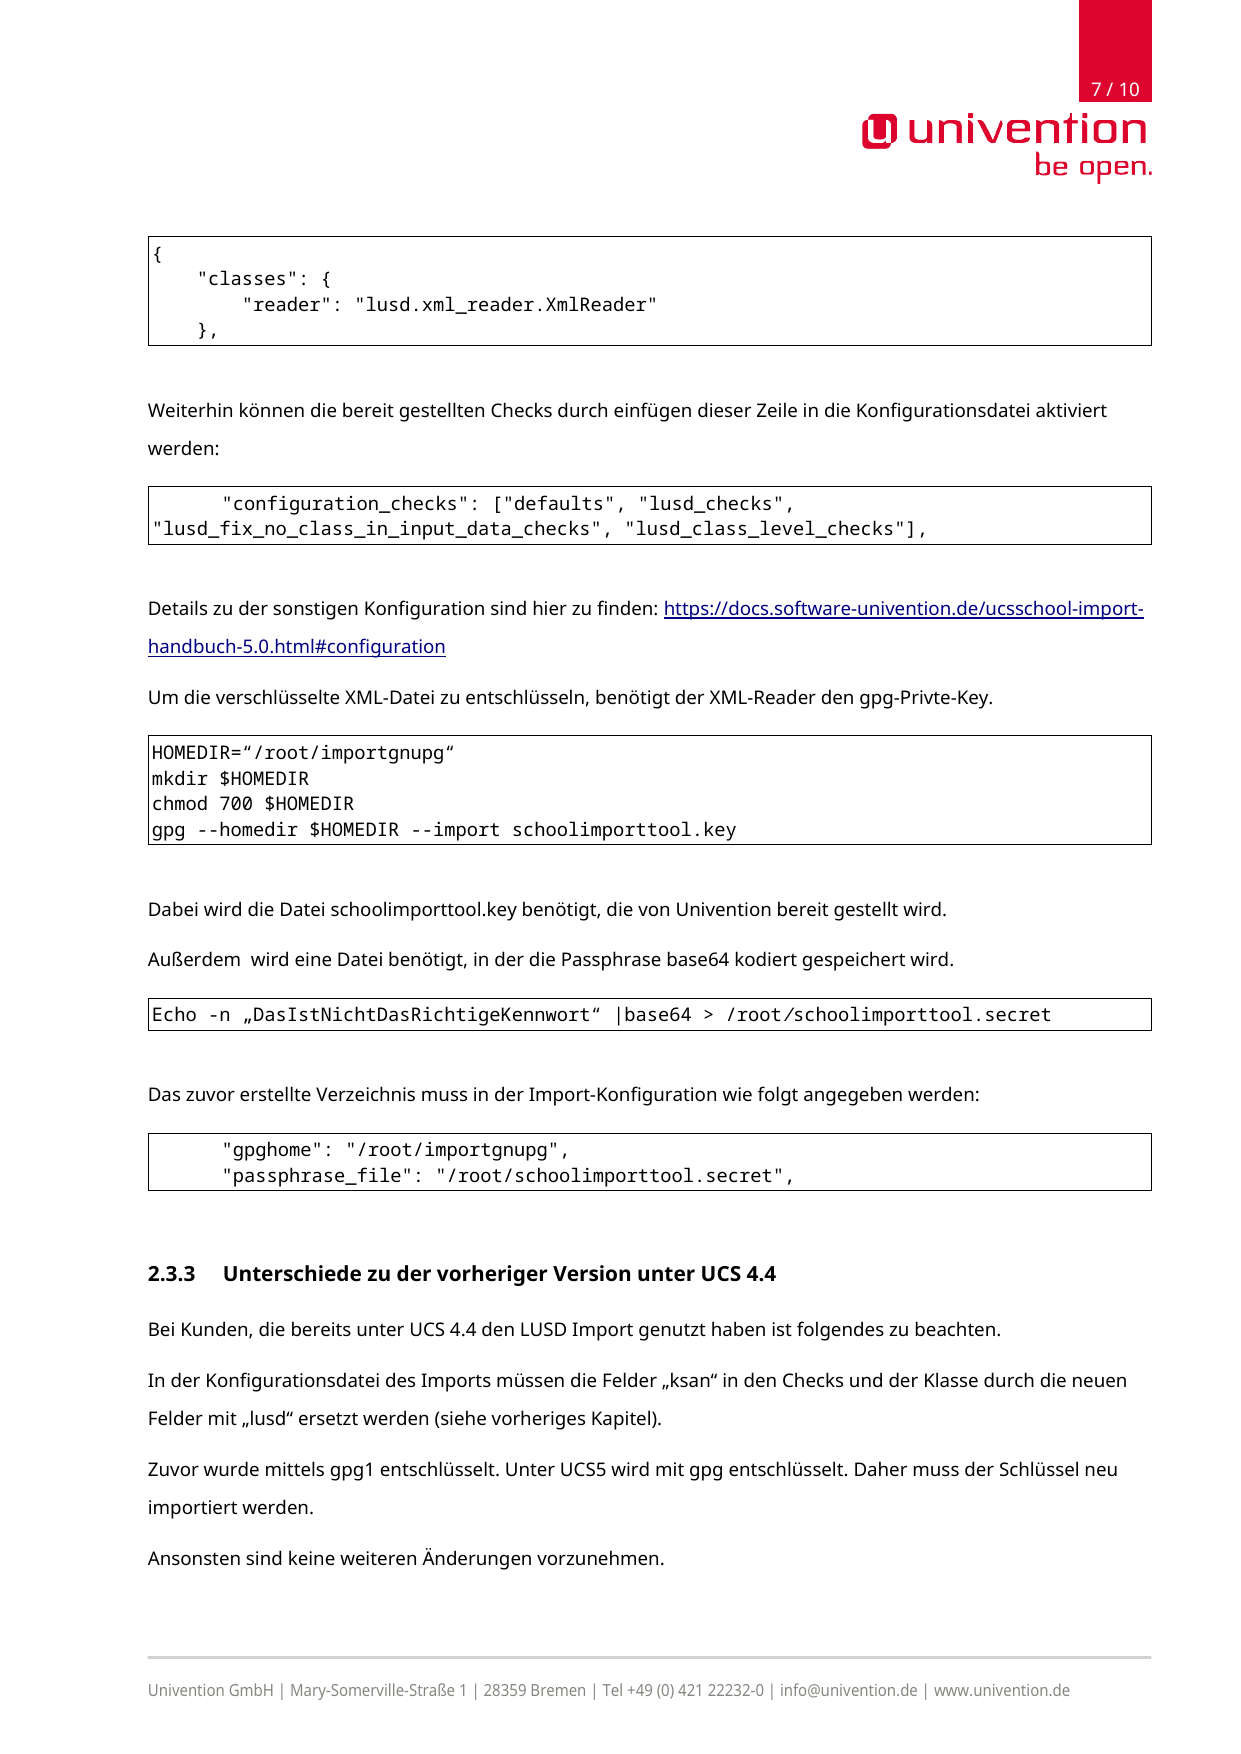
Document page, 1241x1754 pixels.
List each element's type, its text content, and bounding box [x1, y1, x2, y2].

text Dabei wird die Datei schoolimporttool.key benötigt, die von Univention bereit gestellt wird. [148, 896, 1152, 922]
text Um die verschlüsselte XML-Datei zu entschlüsseln, benötigt der XML-Reader den gpg-Privte-Key. [148, 684, 1152, 710]
text { [149, 237, 1151, 262]
text mkdir $HOMEDIR [149, 761, 1151, 786]
text chmod 700 $HOMEDIR [149, 786, 1151, 812]
text Ansonsten sind keine weiteren Änderungen vorzunehmen. [148, 1545, 1152, 1571]
text Außerdem wird eine Datei benötigt, in der die Passphrase base64 kodiert gespeichert wird. [148, 947, 1152, 972]
text "configuration_checks": ["defaults", "lusd_checks", "lusd_fix_no_class_in_input_data_checks", "lusd_class_level_checks"], [149, 487, 1151, 544]
picture [862, 113, 1152, 184]
text "reader": "lusd.xml_reader.XmlReader" [149, 287, 1151, 313]
text Bei Kunden, die bereits unter UCS 4.4 den LUSD Import genutzt haben ist folgendes zu beachten. [148, 1316, 1152, 1342]
text Echo -n „DasIstNichtDasRichtigeKennwort“ |base64 > /root/schoolimporttool.secret [149, 999, 1151, 1030]
text Zuvor wurde mittels gpg1 entschlüsselt. Unter UCS5 wird mit gpg entschlüsselt. Daher muss der Schlüssel neu importiert werden. [148, 1456, 1152, 1520]
text }, [149, 313, 1151, 345]
text HOMEDIR=“/root/importgnupg“ [149, 736, 1151, 761]
text "classes": { [149, 262, 1151, 287]
text "gpghome": "/root/importgnupg", [149, 1134, 1151, 1158]
text In der Konfigurationsdatei des Imports müssen die Felder „ksan“ in den Checks und der Klasse durch die neuen Felder mit „lusd“ ersetzt werden (siehe vorheriges Kapitel). [148, 1367, 1152, 1431]
subtitle Unterschiede zu der vorheriger Version unter UCS 4.4 [148, 1259, 1152, 1287]
text gpg --homedir $HOMEDIR --import schoolimporttool.key [149, 812, 1151, 844]
text "passphrase_file": "/root/schoolimporttool.secret", [149, 1158, 1151, 1190]
text Das zuvor erstellte Verzeichnis muss in der Import-Konfiguration wie folgt angegeben werden: [148, 1082, 1152, 1107]
text Details zu der sonstigen Konfiguration sind hier zu finden: https://docs.software-univention.de/ucsschool-import-handbuch-5.0.html#configuration [148, 596, 1152, 659]
text Weiterhin können die bereit gestellten Checks durch einfügen dieser Zeile in die Konfigurationsdatei aktiviert werden: [148, 397, 1152, 461]
